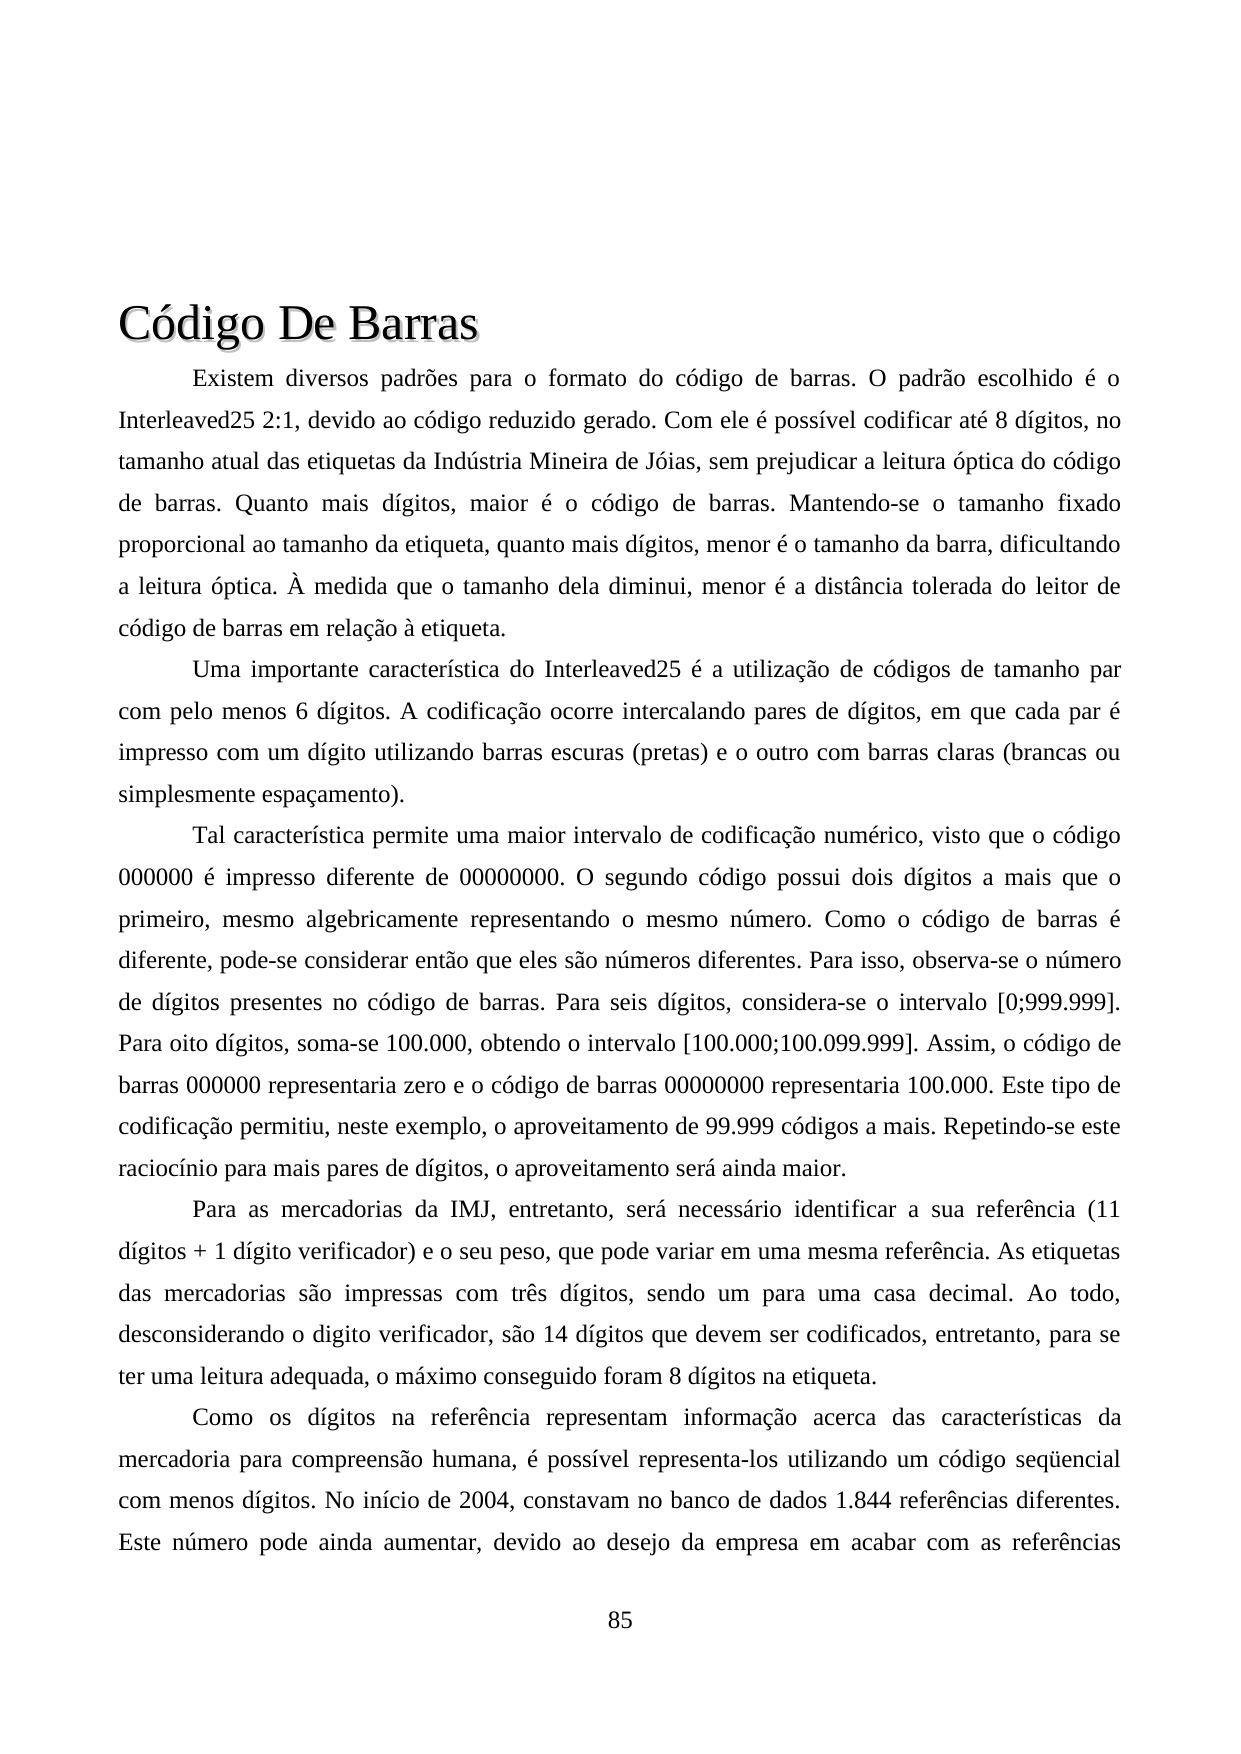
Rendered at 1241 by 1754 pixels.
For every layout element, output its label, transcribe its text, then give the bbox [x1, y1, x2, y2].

text Tal característica permite uma maior intervalo de codificação numérico, visto que o código 000000 é impresso diferente de 00000000. O segundo código possui dois dígitos a mais que o primeiro, mesmo algebricamente representando o mesmo número. Como o código de barras é diferente, pode-se considerar então que eles são números diferentes. Para isso, observa-se o número de dígitos presentes no código de barras. Para seis dígitos, considera-se o intervalo [0;999.999]. Para oito dígitos, soma-se 100.000, obtendo o intervalo [100.000;100.099.999]. Assim, o código de barras 000000 representaria zero e o código de barras 00000000 representaria 100.000. Este tipo de codificação permitiu, neste exemplo, o aproveitamento de 99.999 códigos a mais. Repetindo-se este raciocínio para mais pares de dígitos, o aproveitamento será ainda maior. [118, 822, 1122, 1182]
subtitle Código de Barras [118, 295, 1122, 351]
text Para as mercadorias da IMJ, entretanto, será necessário identificar a sua referência (11 dígitos + 1 dígito verificador) e o seu peso, que pode variar em uma mesma referência. As etiquetas das mercadorias são impressas com três dígitos, sendo um para uma casa decimal. Ao todo, desconsiderando o digito verificador, são 14 dígitos que devem ser codificados, entretanto, para se ter uma leitura adequada, o máximo conseguido foram 8 dígitos na etiqueta. [118, 1196, 1122, 1389]
text Uma importante característica do Interleaved25 é a utilização de códigos de tamanho par com pelo menos 6 dígitos. A codificação ocorre intercalando pares de dígitos, em que cada par é impresso com um dígito utilizando barras escuras (pretas) e o outro com barras claras (brancas ou simplesmente espaçamento). [118, 655, 1122, 808]
text Existem diversos padrões para o formato do código de barras. O padrão escolhido é o Interleaved25 2:1, devido ao código reduzido gerado. Com ele é possível codificar até 8 dígitos, no tamanho atual das etiquetas da Indústria Mineira de Jóias, sem prejudicar a leitura óptica do código de barras. Quanto mais dígitos, maior é o código de barras. Mantendo-se o tamanho fixado proporcional ao tamanho da etiqueta, quanto mais dígitos, menor é o tamanho da barra, dificultando a leitura óptica. À medida que o tamanho dela diminui, menor é a distância tolerada do leitor de código de barras em relação à etiqueta. [118, 364, 1122, 641]
text Como os dígitos na referência representam informação acerca das características da mercadoria para compreensão humana, é possível representa-los utilizando um código seqüencial com menos dígitos. No início de 2004, constavam no banco de dados 1.844 referências diferentes. Este número pode ainda aumentar, devido ao desejo da empresa em acabar com as referências genéricas, transformando-as em referências que identificam uma mercadoria conforme sua “cara”, ou aparência. [118, 1403, 1122, 1556]
